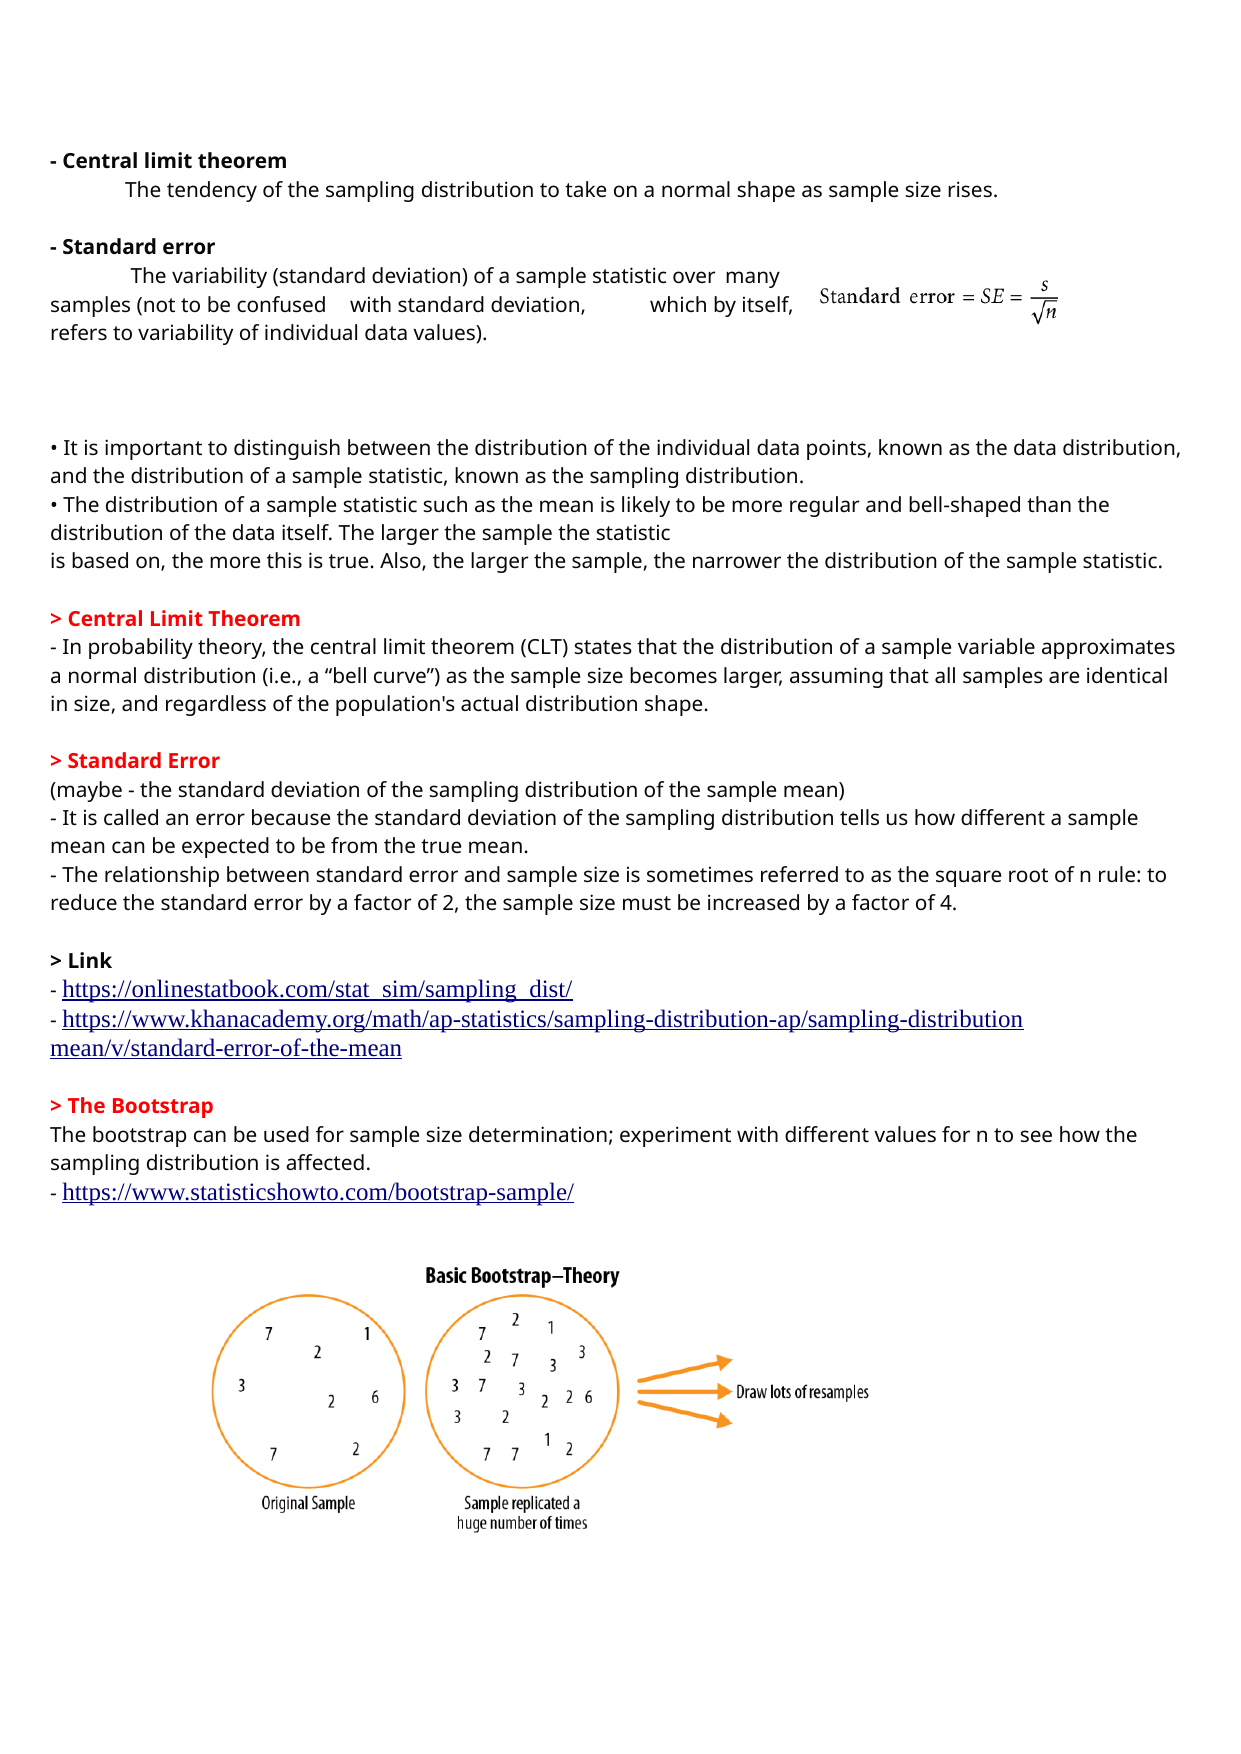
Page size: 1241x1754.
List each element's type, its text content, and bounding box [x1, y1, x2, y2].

text - Standard error The variability (standard deviation) of a sample statistic over many samples (not to be confused with standard deviation, which by itself, refers to variability of individual data values). [50, 232, 1184, 347]
text (maybe - the standard deviation of the sampling distribution of the sample mean) - It is called an error because the standard deviation of the sampling distribution tells us how different a sample mean can be expected to be from the true mean. - The relationship between standard error and sample size is sometimes referred to as the square root of n rule: to reduce the standard error by a factor of 2, the sample size must be increased by a factor of 4. > Link - https://onlinestatbook.com/stat_sim/sampling_dist/ [50, 775, 1184, 1004]
text - Central limit theorem The tendency of the sampling distribution to take on a normal shape as sample size rises. [50, 147, 1184, 203]
text • It is important to distinguish between the distribution of the individual data points, known as the data distribution, and the distribution of a sample statistic, known as the sampling distribution. • The distribution of a sample statistic such as the mean is likely to be more regular and bell-shaped than the distribution of the data itself. The larger the sample the statistic is based on, the more this is true. Also, the larger the sample, the narrower the distribution of the sample statistic. > Central Limit Theorem - In probability theory, the central limit theorem (CLT) states that the distribution of a sample variable approximates a normal distribution (i.e., a “bell curve”) as the sample size becomes larger, assuming that all samples are identical in size, and regardless of the population's actual distribution shape. > Standard Error [50, 404, 1184, 775]
text - https://www.khanacademy.org/math/ap-statistics/sampling-distribution-ap/sampling-distribution mean/v/standard-error-of-the-mean > The Bootstrap [50, 1004, 1184, 1120]
picture [826, 254, 968, 321]
picture [328, 1254, 933, 1546]
text The bootstrap can be used for sample size determination; experiment with different values for n to see how the sampling distribution is affected. - https://www.statisticshowto.com/bootstrap-sample/ [50, 1120, 1184, 1206]
